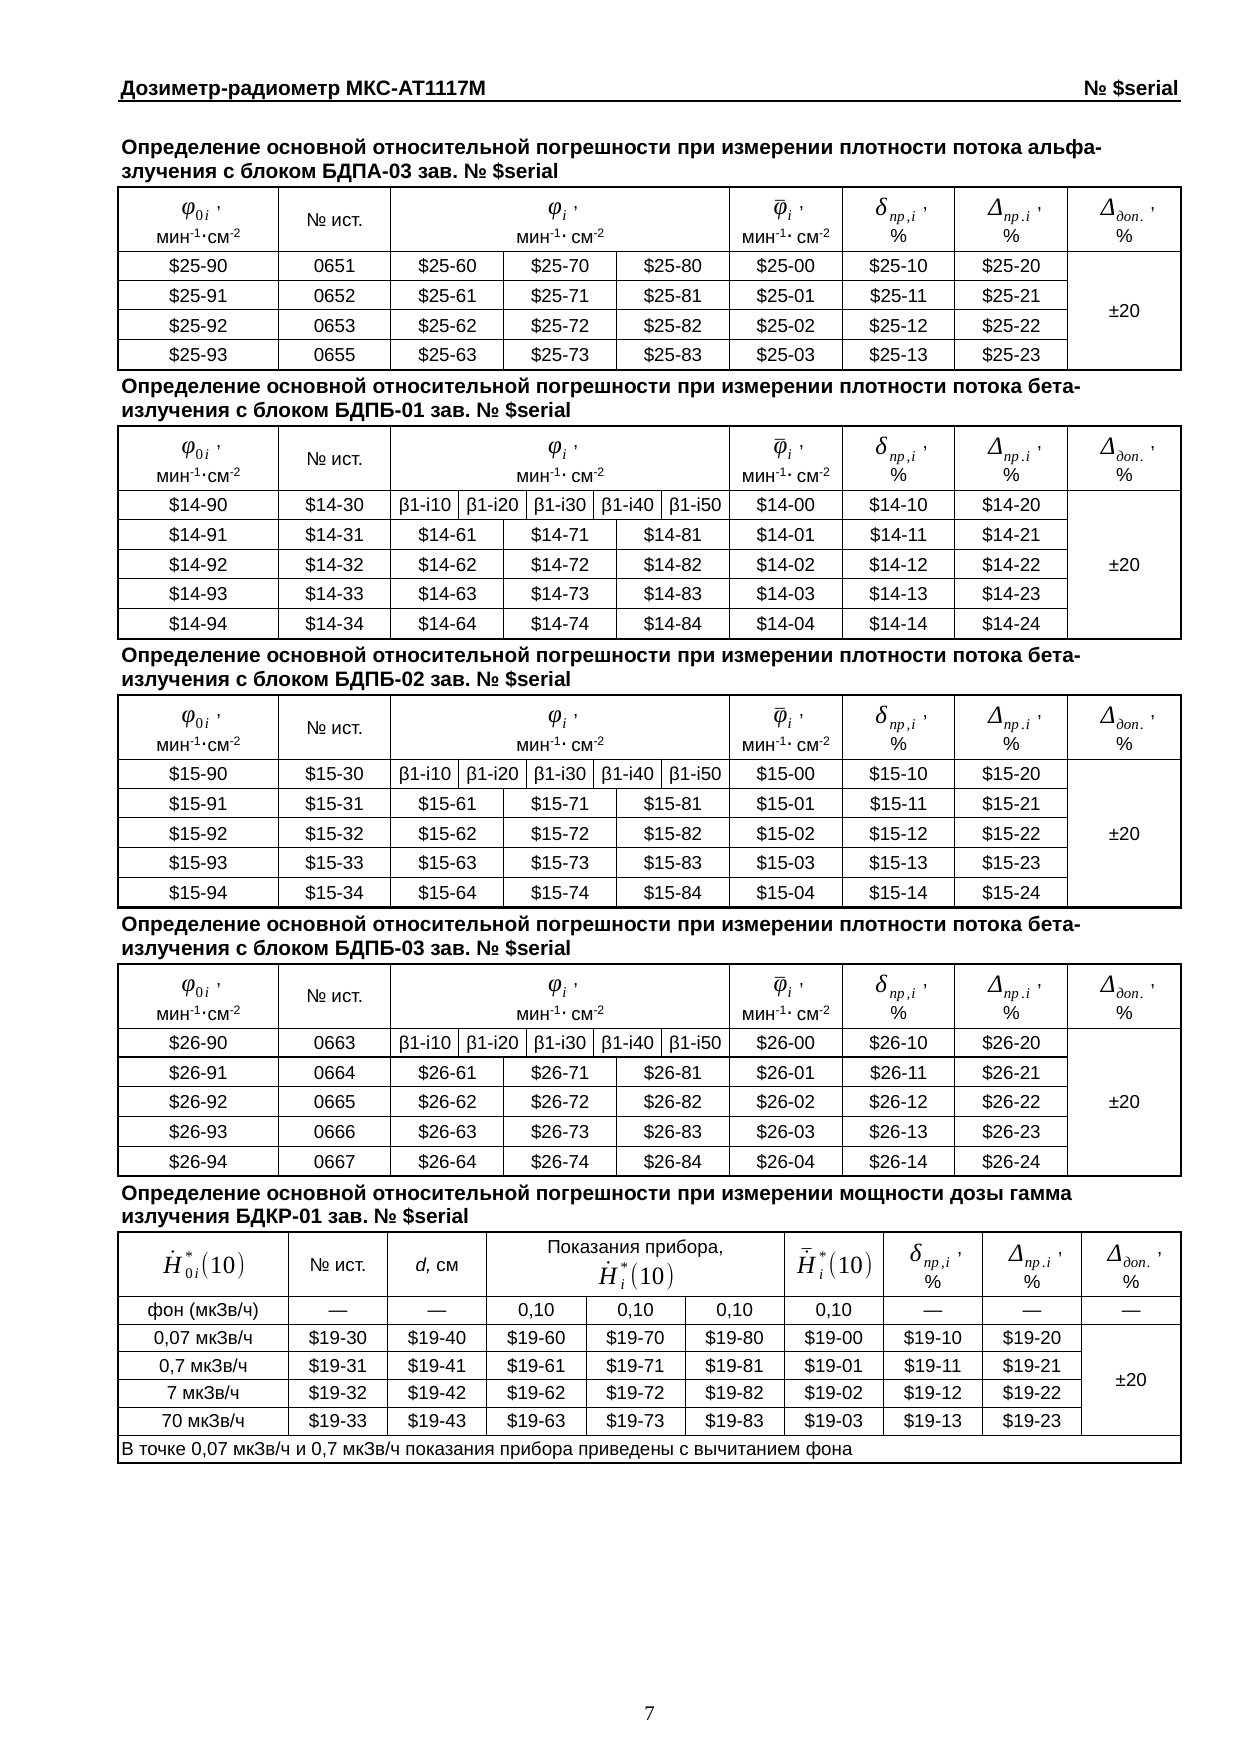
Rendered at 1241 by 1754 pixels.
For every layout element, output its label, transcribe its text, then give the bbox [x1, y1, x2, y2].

table_cell $14-92 [119, 550, 278, 578]
table_cell $15-92 [119, 818, 278, 847]
table_cell $25-12 [843, 310, 954, 339]
table_cell , мин-1⋅см-2 [119, 188, 278, 251]
table_cell $15-71 [504, 789, 616, 817]
table_cell $26-73 [504, 1117, 616, 1146]
table_cell № ист. [279, 696, 390, 759]
table_cell $15-12 [843, 818, 954, 847]
table_cell $19-00 [785, 1325, 883, 1351]
table_cell 0651 [279, 252, 390, 279]
table_cell $14-90 [119, 491, 278, 519]
table_cell № ист. [279, 427, 390, 490]
table_cell $15-73 [504, 848, 616, 877]
table_cell , мин-1⋅см-2 [119, 696, 278, 759]
table_cell $26-81 [617, 1058, 729, 1086]
table_cell $14-62 [391, 550, 503, 578]
table_cell β1-i50 [662, 760, 729, 788]
table_cell $26-11 [843, 1058, 954, 1086]
table_cell β1-i40 [594, 760, 661, 788]
table_cell , % [955, 188, 1067, 251]
table_cell 0664 [279, 1058, 390, 1086]
table_cell β1-i50 [662, 491, 729, 519]
table_cell $25-21 [955, 281, 1067, 309]
table_cell $19-73 [587, 1408, 685, 1434]
table_cell $25-13 [843, 340, 954, 369]
table_cell $14-91 [119, 520, 278, 548]
table_cell $19-21 [983, 1352, 1081, 1379]
table_cell $26-72 [504, 1087, 616, 1116]
table_cell $26-04 [730, 1147, 842, 1175]
table_cell $26-61 [391, 1058, 503, 1086]
table_cell $15-64 [391, 878, 503, 906]
table_cell $19-23 [983, 1408, 1081, 1434]
table_cell , % [843, 188, 954, 251]
table_cell $14-33 [279, 579, 390, 608]
table_cell $25-73 [504, 340, 616, 369]
table_cell 7 мкЗв/ч [119, 1380, 288, 1407]
table_cell $14-13 [843, 579, 954, 608]
table_cell $26-12 [843, 1087, 954, 1116]
table_cell ±20 [1068, 1029, 1180, 1175]
table_cell $14-72 [504, 550, 616, 578]
table_cell $14-64 [391, 609, 503, 637]
table_cell , % [1068, 188, 1180, 251]
table_cell $14-22 [955, 550, 1067, 578]
table_cell $15-01 [730, 789, 842, 817]
table_cell $15-84 [617, 878, 729, 906]
table_cell , мин-1⋅см-2 [119, 965, 278, 1028]
table_cell β1-i40 [594, 1029, 661, 1056]
table_cell , % [884, 1233, 982, 1296]
table_cell $19-30 [289, 1325, 387, 1351]
table_cell $15-21 [955, 789, 1067, 817]
table_cell $26-14 [843, 1147, 954, 1175]
table_cell 0665 [279, 1087, 390, 1116]
table_cell $26-01 [730, 1058, 842, 1086]
table_cell $19-80 [686, 1325, 784, 1351]
table_cell $15-10 [843, 760, 954, 788]
table_cell , % [983, 1233, 1081, 1296]
table_cell , % [843, 696, 954, 759]
table_cell $19-41 [388, 1352, 486, 1379]
table_cell № ист. [289, 1233, 387, 1296]
table_cell , мин-1⋅см-2 [119, 427, 278, 490]
table_cell , мин-1⋅ см-2 [391, 188, 729, 251]
table_cell [119, 1233, 288, 1296]
table_cell $15-22 [955, 818, 1067, 847]
table_cell $15-02 [730, 818, 842, 847]
table_cell $25-92 [119, 310, 278, 339]
table_cell $14-32 [279, 550, 390, 578]
table_cell $26-92 [119, 1087, 278, 1116]
table_cell № ист. [279, 965, 390, 1028]
table_cell $26-23 [955, 1117, 1067, 1146]
table_cell $25-23 [955, 340, 1067, 369]
table_cell $26-90 [119, 1029, 278, 1056]
table_cell $26-21 [955, 1058, 1067, 1086]
table_cell $19-13 [884, 1408, 982, 1434]
table_cell d, см [388, 1233, 486, 1296]
table_cell [785, 1233, 883, 1296]
table_cell $15-32 [279, 818, 390, 847]
table_cell $25-93 [119, 340, 278, 369]
table_cell 0653 [279, 310, 390, 339]
table_cell $14-23 [955, 579, 1067, 608]
table_cell , % [843, 427, 954, 490]
table_cell $15-20 [955, 760, 1067, 788]
table_cell $19-40 [388, 1325, 486, 1351]
table_cell $14-74 [504, 609, 616, 637]
table_cell 0,7 мкЗв/ч [119, 1352, 288, 1379]
table_cell $26-94 [119, 1147, 278, 1175]
table_cell , мин-1⋅ см-2 [730, 188, 842, 251]
table_cell $15-82 [617, 818, 729, 847]
table_cell $15-91 [119, 789, 278, 817]
table_cell β1-i10 [391, 491, 458, 519]
table_cell $15-90 [119, 760, 278, 788]
table_cell $14-73 [504, 579, 616, 608]
table_cell $19-72 [587, 1380, 685, 1407]
table_cell , % [955, 427, 1067, 490]
table_cell $19-42 [388, 1380, 486, 1407]
table_cell $19-81 [686, 1352, 784, 1379]
table_cell β1-i20 [459, 491, 526, 519]
table_cell $15-11 [843, 789, 954, 817]
table_cell $26-62 [391, 1087, 503, 1116]
table_cell $14-81 [617, 520, 729, 548]
table_cell , мин-1⋅ см-2 [730, 696, 842, 759]
table_cell № ист. [279, 188, 390, 251]
table_cell 0,10 [587, 1297, 685, 1324]
table_cell $19-33 [289, 1408, 387, 1434]
table_cell $15-72 [504, 818, 616, 847]
table_cell $25-20 [955, 252, 1067, 279]
table_cell $14-20 [955, 491, 1067, 519]
table_cell $19-83 [686, 1408, 784, 1434]
table_cell $25-01 [730, 281, 842, 309]
table_cell $14-30 [279, 491, 390, 519]
table_cell — [388, 1297, 486, 1324]
table_cell $15-34 [279, 878, 390, 906]
table_cell $14-21 [955, 520, 1067, 548]
table_cell , % [1068, 696, 1180, 759]
table_cell $15-83 [617, 848, 729, 877]
table_cell $25-82 [617, 310, 729, 339]
table_cell $19-70 [587, 1325, 685, 1351]
table_cell 0652 [279, 281, 390, 309]
table_cell 0666 [279, 1117, 390, 1146]
table_cell — [1082, 1297, 1180, 1324]
table_cell $26-91 [119, 1058, 278, 1086]
table_cell , мин-1⋅ см-2 [391, 427, 729, 490]
table_cell $15-63 [391, 848, 503, 877]
table_cell $19-03 [785, 1408, 883, 1434]
table_cell $15-94 [119, 878, 278, 906]
table_cell $25-03 [730, 340, 842, 369]
table_cell $19-32 [289, 1380, 387, 1407]
table_cell $15-24 [955, 878, 1067, 906]
table_cell $14-34 [279, 609, 390, 637]
table_cell $19-11 [884, 1352, 982, 1379]
table_cell , мин-1⋅ см-2 [391, 696, 729, 759]
table_cell β1-i50 [662, 1029, 729, 1056]
table_cell $25-62 [391, 310, 503, 339]
table_cell $14-02 [730, 550, 842, 578]
table_cell $19-43 [388, 1408, 486, 1434]
table_cell β1-i40 [594, 491, 661, 519]
table_cell $26-74 [504, 1147, 616, 1175]
table_cell 0655 [279, 340, 390, 369]
table_cell ±20 [1068, 491, 1180, 637]
table_cell $26-63 [391, 1117, 503, 1146]
table_cell $25-60 [391, 252, 503, 279]
table_cell $14-61 [391, 520, 503, 548]
table_cell $14-10 [843, 491, 954, 519]
table_cell $26-02 [730, 1087, 842, 1116]
table_cell $19-01 [785, 1352, 883, 1379]
table_cell $14-82 [617, 550, 729, 578]
table_cell $19-31 [289, 1352, 387, 1379]
table_cell $19-71 [587, 1352, 685, 1379]
table_cell $25-90 [119, 252, 278, 279]
table_header Определение основной относительной погрешности при измерении плотности потока бета-излучения с блоком БДПБ-03 зав. № $serial [118, 909, 1181, 962]
table_cell — [983, 1297, 1081, 1324]
table_cell $25-63 [391, 340, 503, 369]
table_cell β1-i10 [391, 1029, 458, 1056]
table_cell $25-10 [843, 252, 954, 279]
table_cell ±20 [1068, 252, 1180, 369]
table_cell $25-72 [504, 310, 616, 339]
table_cell $15-61 [391, 789, 503, 817]
table_cell ±20 [1068, 760, 1180, 906]
table_header Определение основной относительной погрешности при измерении мощности дозы гамма излучения БДКР-01 зав. № $serial [118, 1177, 1181, 1231]
table_cell $15-13 [843, 848, 954, 877]
table_cell , мин-1⋅ см-2 [730, 965, 842, 1028]
table_cell , % [1082, 1233, 1180, 1296]
table_cell $26-64 [391, 1147, 503, 1175]
table_cell $15-81 [617, 789, 729, 817]
table_cell $14-31 [279, 520, 390, 548]
table_header Определение основной относительной погрешности при измерении плотности потока альфа- злучения с блоком БДПА-03 зав. № $serial [118, 132, 1181, 186]
table_cell $25-70 [504, 252, 616, 279]
table_cell $14-84 [617, 609, 729, 637]
table_cell $19-22 [983, 1380, 1081, 1407]
table_cell $15-00 [730, 760, 842, 788]
table_cell $15-93 [119, 848, 278, 877]
table_cell 0663 [279, 1029, 390, 1056]
table_cell $26-13 [843, 1117, 954, 1146]
table_cell β1-i30 [527, 760, 593, 788]
table_cell $14-12 [843, 550, 954, 578]
table_cell $15-14 [843, 878, 954, 906]
table_cell 0,10 [686, 1297, 784, 1324]
table_cell $26-22 [955, 1087, 1067, 1116]
table_cell 0,10 [785, 1297, 883, 1324]
table_cell $19-60 [487, 1325, 586, 1351]
table_cell , % [1068, 965, 1180, 1028]
table_cell $15-23 [955, 848, 1067, 877]
table_cell 0667 [279, 1147, 390, 1175]
table_header Определение основной относительной погрешности при измерении плотности потока бета-излучения с блоком БДПБ-01 зав. № $serial [118, 371, 1181, 425]
table_cell $15-30 [279, 760, 390, 788]
table_cell $14-03 [730, 579, 842, 608]
table_cell В точке 0,07 мкЗв/ч и 0,7 мкЗв/ч показания прибора приведены с вычитанием фона [119, 1436, 1180, 1462]
table_cell $15-74 [504, 878, 616, 906]
table_cell $26-93 [119, 1117, 278, 1146]
table_cell $25-11 [843, 281, 954, 309]
table_cell $14-83 [617, 579, 729, 608]
table_cell 70 мкЗв/ч [119, 1408, 288, 1434]
table_cell $19-63 [487, 1408, 586, 1434]
table_cell , % [955, 965, 1067, 1028]
table_cell $25-00 [730, 252, 842, 279]
table_cell $25-02 [730, 310, 842, 339]
table_cell β1-i20 [459, 1029, 526, 1056]
table_cell , % [1068, 427, 1180, 490]
table_cell , мин-1⋅ см-2 [730, 427, 842, 490]
table_cell $26-10 [843, 1029, 954, 1056]
table_cell — [289, 1297, 387, 1324]
table_cell $25-22 [955, 310, 1067, 339]
table_cell $14-01 [730, 520, 842, 548]
table_cell $19-82 [686, 1380, 784, 1407]
table_cell $14-93 [119, 579, 278, 608]
table_cell $14-00 [730, 491, 842, 519]
table_cell $14-11 [843, 520, 954, 548]
table_cell $19-62 [487, 1380, 586, 1407]
table_cell $25-61 [391, 281, 503, 309]
table_cell — [884, 1297, 982, 1324]
table_cell $14-94 [119, 609, 278, 637]
table_cell $26-83 [617, 1117, 729, 1146]
table_cell β1-i20 [459, 760, 526, 788]
table_header Определение основной относительной погрешности при измерении плотности потока бета-излучения с блоком БДПБ-02 зав. № $serial [118, 640, 1181, 693]
table_cell $25-81 [617, 281, 729, 309]
table_cell $19-10 [884, 1325, 982, 1351]
table_cell $19-61 [487, 1352, 586, 1379]
table_cell $14-04 [730, 609, 842, 637]
table_cell $26-03 [730, 1117, 842, 1146]
table_cell $19-02 [785, 1380, 883, 1407]
table_cell $19-12 [884, 1380, 982, 1407]
table_cell $25-91 [119, 281, 278, 309]
table_cell β1-i10 [391, 760, 458, 788]
table_cell фон (мкЗв/ч) [119, 1297, 288, 1324]
table_cell $15-62 [391, 818, 503, 847]
table_cell β1-i30 [527, 1029, 593, 1056]
table_cell 0,10 [487, 1297, 586, 1324]
table_cell $26-24 [955, 1147, 1067, 1175]
table_cell ±20 [1082, 1325, 1180, 1434]
table_cell $25-80 [617, 252, 729, 279]
table_cell $14-14 [843, 609, 954, 637]
table_cell Показания прибора, [487, 1233, 784, 1296]
table_cell $26-82 [617, 1087, 729, 1116]
table_cell $26-20 [955, 1029, 1067, 1056]
table_cell , % [955, 696, 1067, 759]
table_cell β1-i30 [527, 491, 593, 519]
table_cell $26-84 [617, 1147, 729, 1175]
table_cell , % [843, 965, 954, 1028]
table_cell , мин-1⋅ см-2 [391, 965, 729, 1028]
table_cell $14-71 [504, 520, 616, 548]
table_cell $19-20 [983, 1325, 1081, 1351]
table_cell 0,07 мкЗв/ч [119, 1325, 288, 1351]
table_cell $26-71 [504, 1058, 616, 1086]
table_cell $15-04 [730, 878, 842, 906]
table_cell $15-31 [279, 789, 390, 817]
table_cell $26-00 [730, 1029, 842, 1056]
table_cell $25-83 [617, 340, 729, 369]
table_cell $15-33 [279, 848, 390, 877]
table_cell $14-63 [391, 579, 503, 608]
table_cell $25-71 [504, 281, 616, 309]
table_cell $15-03 [730, 848, 842, 877]
table_cell $14-24 [955, 609, 1067, 637]
